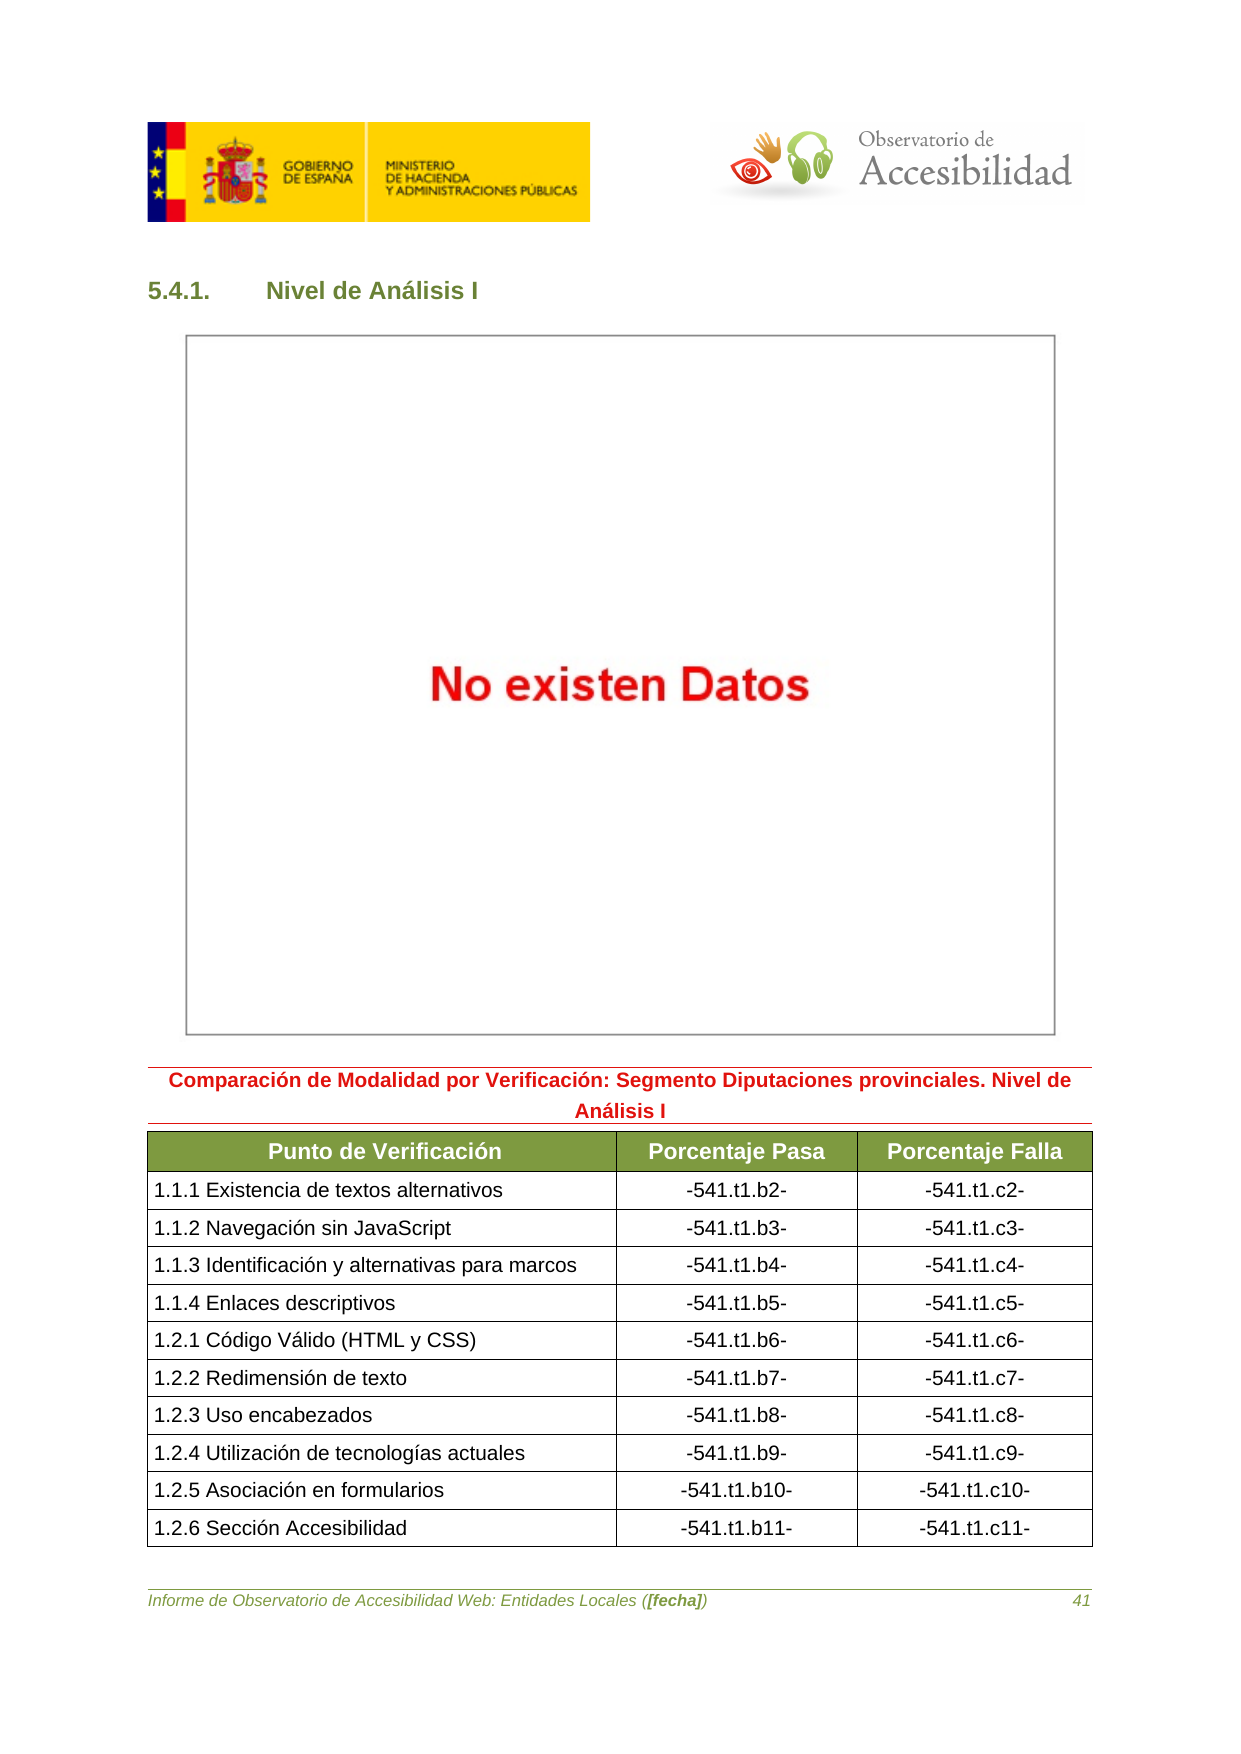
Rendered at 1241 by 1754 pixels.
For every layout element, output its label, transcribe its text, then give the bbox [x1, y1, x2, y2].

table_cell -541.t1.b2- [617, 1172, 857, 1208]
table_cell -541.t1.c7- [858, 1360, 1092, 1396]
table_cell 1.2.3 Uso encabezados [148, 1397, 616, 1433]
table_cell -541.t1.b6- [617, 1322, 857, 1358]
table_cell -541.t1.b8- [617, 1397, 857, 1433]
table_cell -541.t1.b10- [617, 1472, 857, 1508]
table_cell -541.t1.b3- [617, 1210, 857, 1246]
table_cell -541.t1.b7- [617, 1360, 857, 1396]
table_cell -541.t1.b9- [617, 1435, 857, 1471]
table_cell -541.t1.c6- [858, 1322, 1092, 1358]
table_cell -541.t1.c9- [858, 1435, 1092, 1471]
table_cell 1.1.3 Identificación y alternativas para marcos [148, 1247, 616, 1283]
text Comparación de Modalidad por Verificación: Segmento Diputaciones provinciales. Nivel de Análisis I [148, 1068, 1092, 1123]
table_cell 1.2.1 Código Válido (HTML y CSS) [148, 1322, 616, 1358]
table_cell -541.t1.c10- [858, 1472, 1092, 1508]
table_cell 1.1.2 Navegación sin JavaScript [148, 1210, 616, 1246]
table_cell -541.t1.b4- [617, 1247, 857, 1283]
picture [710, 122, 1086, 205]
table_cell -541.t1.c5- [858, 1285, 1092, 1321]
table_header Punto de Verificación [148, 1132, 616, 1171]
table_cell 1.2.5 Asociación en formularios [148, 1472, 616, 1508]
table_header Porcentaje Falla [858, 1132, 1092, 1171]
table_cell -541.t1.b5- [617, 1285, 857, 1321]
list Nivel de Análisis I [148, 276, 1092, 304]
table_cell -541.t1.c8- [858, 1397, 1092, 1433]
table_cell 1.1.4 Enlaces descriptivos [148, 1285, 616, 1321]
picture [178, 332, 1062, 1042]
table_cell 1.2.4 Utilización de tecnologías actuales [148, 1435, 616, 1471]
table_cell -541.t1.c2- [858, 1172, 1092, 1208]
table_cell -541.t1.c4- [858, 1247, 1092, 1283]
table_cell -541.t1.c3- [858, 1210, 1092, 1246]
table_header Porcentaje Pasa [617, 1132, 857, 1171]
table_cell -541.t1.c11- [858, 1510, 1092, 1546]
picture [147, 122, 591, 222]
table_cell 1.1.1 Existencia de textos alternativos [148, 1172, 616, 1208]
table_cell -541.t1.b11- [617, 1510, 857, 1546]
table_cell 1.2.2 Redimensión de texto [148, 1360, 616, 1396]
table_cell 1.2.6 Sección Accesibilidad [148, 1510, 616, 1546]
